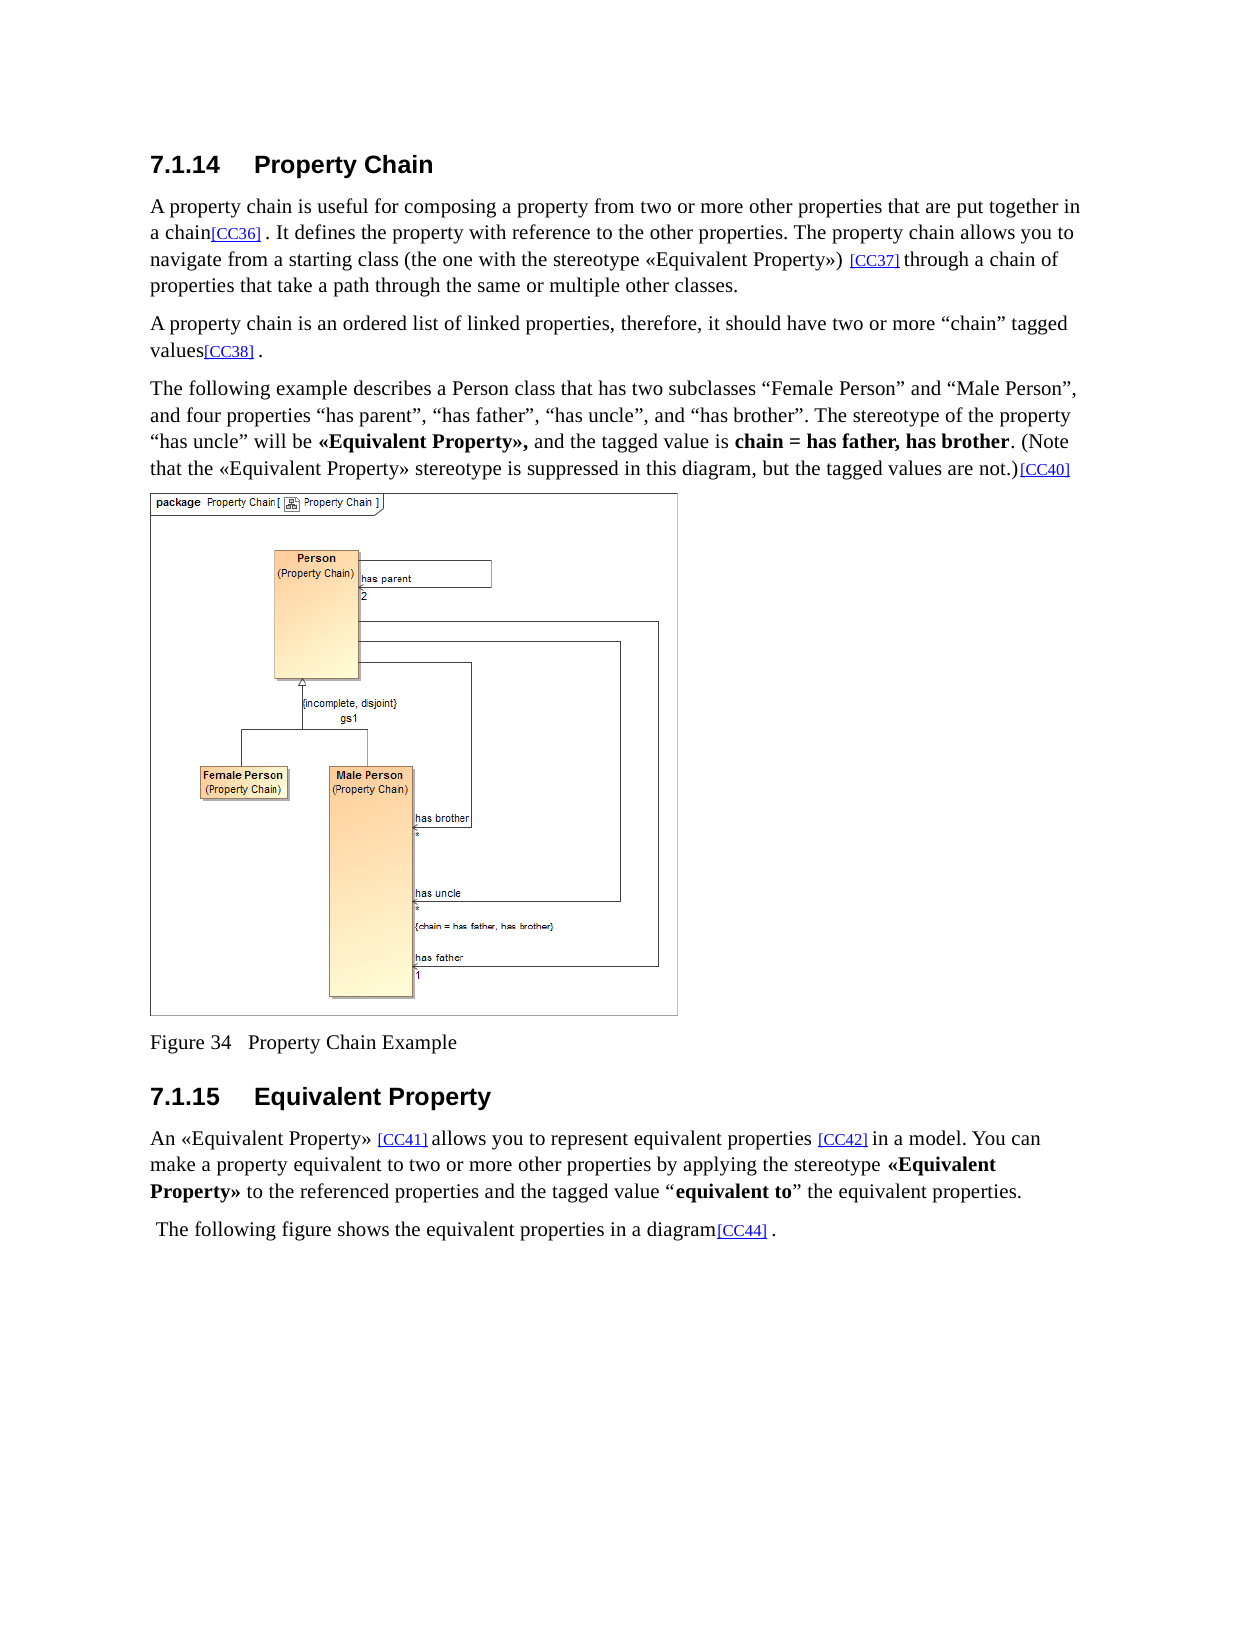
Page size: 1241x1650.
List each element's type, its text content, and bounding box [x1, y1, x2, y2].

text A property chain is an ordered list of linked properties, therefore, it should have two or more “chain” tagged values[CC38] . [150, 311, 1090, 362]
text The following figure shows the equivalent properties in a diagram[CC44] . [150, 1217, 1090, 1241]
picture [150, 493, 678, 1016]
subtitle Equivalent Property [150, 1082, 1090, 1111]
subtitle Property Chain [150, 150, 1090, 179]
text The following example describes a Person class that has two subclasses “Female Person” and “Male Person”, and four properties “has parent”, “has father”, “has uncle”, and “has brother”. The stereotype of the property “has uncle” will be «Equivalent Property», and the tagged value is chain = has father, has brother. (Note that the «Equivalent Property» stereotype is suppressed in this diagram, but the tagged values are not.)[CC40] [150, 376, 1090, 479]
text A property chain is useful for composing a property from two or more other properties that are put together in a chain[CC36] . It defines the property with reference to the other properties. The property chain allows you to navigate from a starting class (the one with the stereotype «Equivalent Property») [CC37] through a chain of properties that take a path through the same or multiple other classes. [150, 194, 1090, 297]
text Figure 34 Property Chain Example [150, 1030, 1090, 1054]
text An «Equivalent Property» [CC41] allows you to represent equivalent properties [CC42] in a model. You can make a property equivalent to two or more other properties by applying the stereotype «Equivalent Property» to the referenced properties and the tagged value “equivalent to” the equivalent properties. [150, 1126, 1090, 1203]
